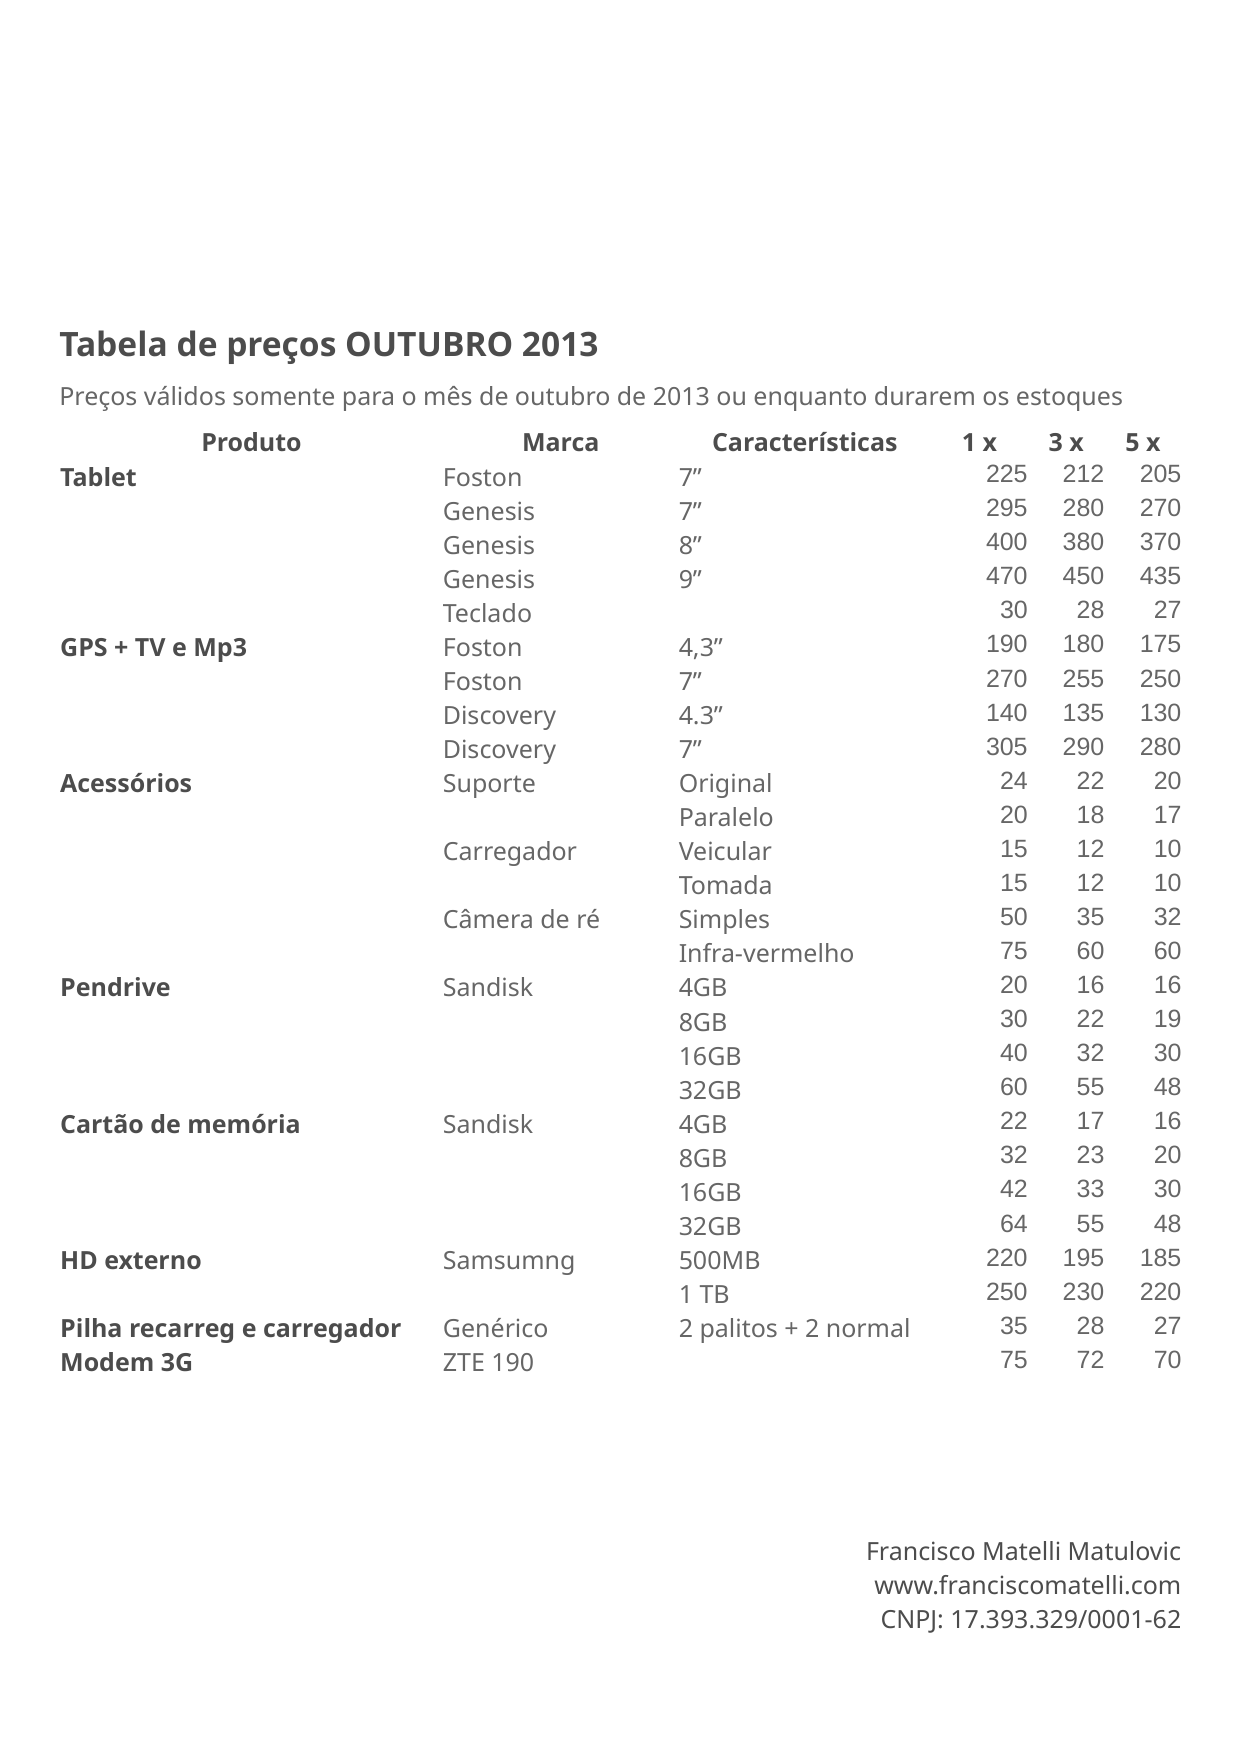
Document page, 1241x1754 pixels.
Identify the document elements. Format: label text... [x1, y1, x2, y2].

table_cell 32GB [679, 1209, 931, 1243]
table_cell 8GB [679, 1140, 931, 1174]
table_cell Genesis [443, 493, 678, 527]
table_cell 20 [931, 970, 1027, 1004]
table_cell 7” [679, 493, 931, 527]
table_cell 32 [931, 1140, 1027, 1174]
table_cell [60, 1140, 443, 1174]
table_header 1 x [931, 425, 1027, 459]
table_cell 205 [1104, 459, 1181, 493]
table_cell 185 [1104, 1243, 1181, 1277]
table_cell 70 [1104, 1345, 1181, 1379]
table_cell 42 [931, 1175, 1027, 1208]
table_cell 175 [1104, 630, 1181, 663]
table_cell 75 [931, 936, 1027, 970]
table_cell 470 [931, 561, 1027, 595]
table_cell GPS + TV e Mp3 [60, 630, 443, 663]
table_cell [443, 1209, 678, 1243]
table_cell 22 [931, 1106, 1027, 1140]
table_cell 7” [679, 459, 931, 493]
table_cell [60, 834, 443, 868]
table_cell 23 [1028, 1140, 1104, 1174]
table_cell 10 [1104, 868, 1181, 902]
table_cell 27 [1104, 595, 1181, 629]
table_cell Foston [443, 664, 678, 698]
table_cell 50 [931, 902, 1027, 936]
table_cell 32 [1028, 1038, 1104, 1072]
table_cell 10 [1104, 834, 1181, 868]
table_cell Modem 3G [60, 1345, 443, 1379]
table_cell Pendrive [60, 970, 443, 1004]
table_cell 2 palitos + 2 normal [679, 1311, 931, 1345]
table_cell 28 [1028, 1311, 1104, 1345]
table_cell 18 [1028, 800, 1104, 834]
table_cell [60, 1004, 443, 1038]
table_cell Pilha recarreg e carregador [60, 1311, 443, 1345]
table_cell 32GB [679, 1072, 931, 1106]
table_cell Original [679, 766, 931, 800]
table_cell 60 [1104, 936, 1181, 970]
table_cell [60, 936, 443, 970]
table_cell [60, 732, 443, 766]
table_cell 20 [1104, 766, 1181, 800]
table_cell 22 [1028, 766, 1104, 800]
table_cell 12 [1028, 834, 1104, 868]
table_cell 140 [931, 698, 1027, 732]
table_cell 435 [1104, 561, 1181, 595]
table_cell 230 [1028, 1277, 1104, 1311]
table_cell 20 [1104, 1140, 1181, 1174]
table_cell 48 [1104, 1209, 1181, 1243]
table_cell Tablet [60, 459, 443, 493]
table_cell [60, 527, 443, 561]
table_cell 22 [1028, 1004, 1104, 1038]
table_cell [443, 1140, 678, 1174]
table_cell 400 [931, 527, 1027, 561]
table_cell 380 [1028, 527, 1104, 561]
table_cell 8” [679, 527, 931, 561]
table_cell 4GB [679, 1106, 931, 1140]
table_cell 450 [1028, 561, 1104, 595]
table_cell 7” [679, 732, 931, 766]
table_header Marca [443, 425, 678, 459]
table_cell ZTE 190 [443, 1345, 678, 1379]
table_cell 30 [1104, 1038, 1181, 1072]
table_cell 28 [1028, 595, 1104, 629]
table_cell 255 [1028, 664, 1104, 698]
table_cell 370 [1104, 527, 1181, 561]
table_cell 4.3” [679, 698, 931, 732]
table_cell 30 [931, 595, 1027, 629]
table_cell [60, 1175, 443, 1208]
table_cell 8GB [679, 1004, 931, 1038]
table_cell [443, 1038, 678, 1072]
table_header Produto [60, 425, 443, 459]
table_cell 130 [1104, 698, 1181, 732]
table_cell 295 [931, 493, 1027, 527]
table_cell 280 [1028, 493, 1104, 527]
table_header 5 x [1104, 425, 1181, 459]
table_cell Acessórios [60, 766, 443, 800]
table_cell 60 [931, 1072, 1027, 1106]
table_cell 270 [931, 664, 1027, 698]
table_cell Sandisk [443, 1106, 678, 1140]
table_cell Carregador [443, 834, 678, 868]
table_cell Cartão de memória [60, 1106, 443, 1140]
table_cell 15 [931, 868, 1027, 902]
table_cell 212 [1028, 459, 1104, 493]
table_cell [60, 561, 443, 595]
table_cell 220 [931, 1243, 1027, 1277]
table_cell 180 [1028, 630, 1104, 663]
table_cell Suporte [443, 766, 678, 800]
table_cell 30 [1104, 1175, 1181, 1208]
text Preços válidos somente para o mês de outubro de 2013 ou enquanto durarem os estoques [59, 378, 1181, 413]
table_cell [443, 936, 678, 970]
table_cell 24 [931, 766, 1027, 800]
table_cell [60, 1277, 443, 1311]
table_cell [60, 1072, 443, 1106]
table_cell Tomada [679, 868, 931, 902]
table_cell 280 [1104, 732, 1181, 766]
table_cell 55 [1028, 1209, 1104, 1243]
table_cell Teclado [443, 595, 678, 629]
table_cell [60, 493, 443, 527]
table_cell [60, 800, 443, 834]
table_cell 35 [931, 1311, 1027, 1345]
table_cell 35 [1028, 902, 1104, 936]
table_cell [443, 1072, 678, 1106]
table_cell 16 [1028, 970, 1104, 1004]
table_cell 190 [931, 630, 1027, 663]
table_cell 12 [1028, 868, 1104, 902]
table_cell Sandisk [443, 970, 678, 1004]
table_cell Discovery [443, 698, 678, 732]
table_cell Infra-vermelho [679, 936, 931, 970]
table_cell Paralelo [679, 800, 931, 834]
subtitle Tabela de preços OUTUBRO 2013 [59, 320, 1181, 366]
table_cell [60, 698, 443, 732]
table_cell Discovery [443, 732, 678, 766]
table_cell Genesis [443, 561, 678, 595]
table_cell 75 [931, 1345, 1027, 1379]
table_cell 4,3” [679, 630, 931, 663]
table_header Características [679, 425, 931, 459]
table_cell 195 [1028, 1243, 1104, 1277]
table_cell Foston [443, 630, 678, 663]
table_cell 290 [1028, 732, 1104, 766]
table_cell 60 [1028, 936, 1104, 970]
table_cell [443, 1277, 678, 1311]
table_cell 17 [1028, 1106, 1104, 1140]
table_cell 225 [931, 459, 1027, 493]
table_cell 16GB [679, 1038, 931, 1072]
table_cell [60, 664, 443, 698]
table_cell 500MB [679, 1243, 931, 1277]
table_cell [443, 868, 678, 902]
table_cell 20 [931, 800, 1027, 834]
table_cell 16GB [679, 1175, 931, 1208]
table_cell 135 [1028, 698, 1104, 732]
table_cell [679, 595, 931, 629]
table_cell [443, 800, 678, 834]
table_header 3 x [1028, 425, 1104, 459]
table_cell 15 [931, 834, 1027, 868]
table_cell Samsumng [443, 1243, 678, 1277]
table_cell 1 TB [679, 1277, 931, 1311]
table_cell 48 [1104, 1072, 1181, 1106]
table_cell 30 [931, 1004, 1027, 1038]
table_cell [679, 1345, 931, 1379]
table_cell [60, 1209, 443, 1243]
table_cell 250 [1104, 664, 1181, 698]
table_cell 32 [1104, 902, 1181, 936]
table_cell [443, 1175, 678, 1208]
table_cell 9” [679, 561, 931, 595]
table_cell Veicular [679, 834, 931, 868]
table_cell 220 [1104, 1277, 1181, 1311]
table_cell 7” [679, 664, 931, 698]
table_cell 55 [1028, 1072, 1104, 1106]
table_cell 270 [1104, 493, 1181, 527]
table_cell Câmera de ré [443, 902, 678, 936]
table_cell Foston [443, 459, 678, 493]
table_cell [60, 902, 443, 936]
table_cell 250 [931, 1277, 1027, 1311]
table_cell [60, 868, 443, 902]
table_cell 27 [1104, 1311, 1181, 1345]
table_cell 64 [931, 1209, 1027, 1243]
table_cell [443, 1004, 678, 1038]
table_cell 16 [1104, 970, 1181, 1004]
table_cell HD externo [60, 1243, 443, 1277]
table_cell Genesis [443, 527, 678, 561]
table_cell 4GB [679, 970, 931, 1004]
table_cell 72 [1028, 1345, 1104, 1379]
table_cell 19 [1104, 1004, 1181, 1038]
table_cell 17 [1104, 800, 1181, 834]
table_cell [60, 1038, 443, 1072]
table_cell 40 [931, 1038, 1027, 1072]
table_cell Simples [679, 902, 931, 936]
table_cell [60, 595, 443, 629]
table_cell 33 [1028, 1175, 1104, 1208]
table_cell 305 [931, 732, 1027, 766]
table_cell Genérico [443, 1311, 678, 1345]
table_cell 16 [1104, 1106, 1181, 1140]
